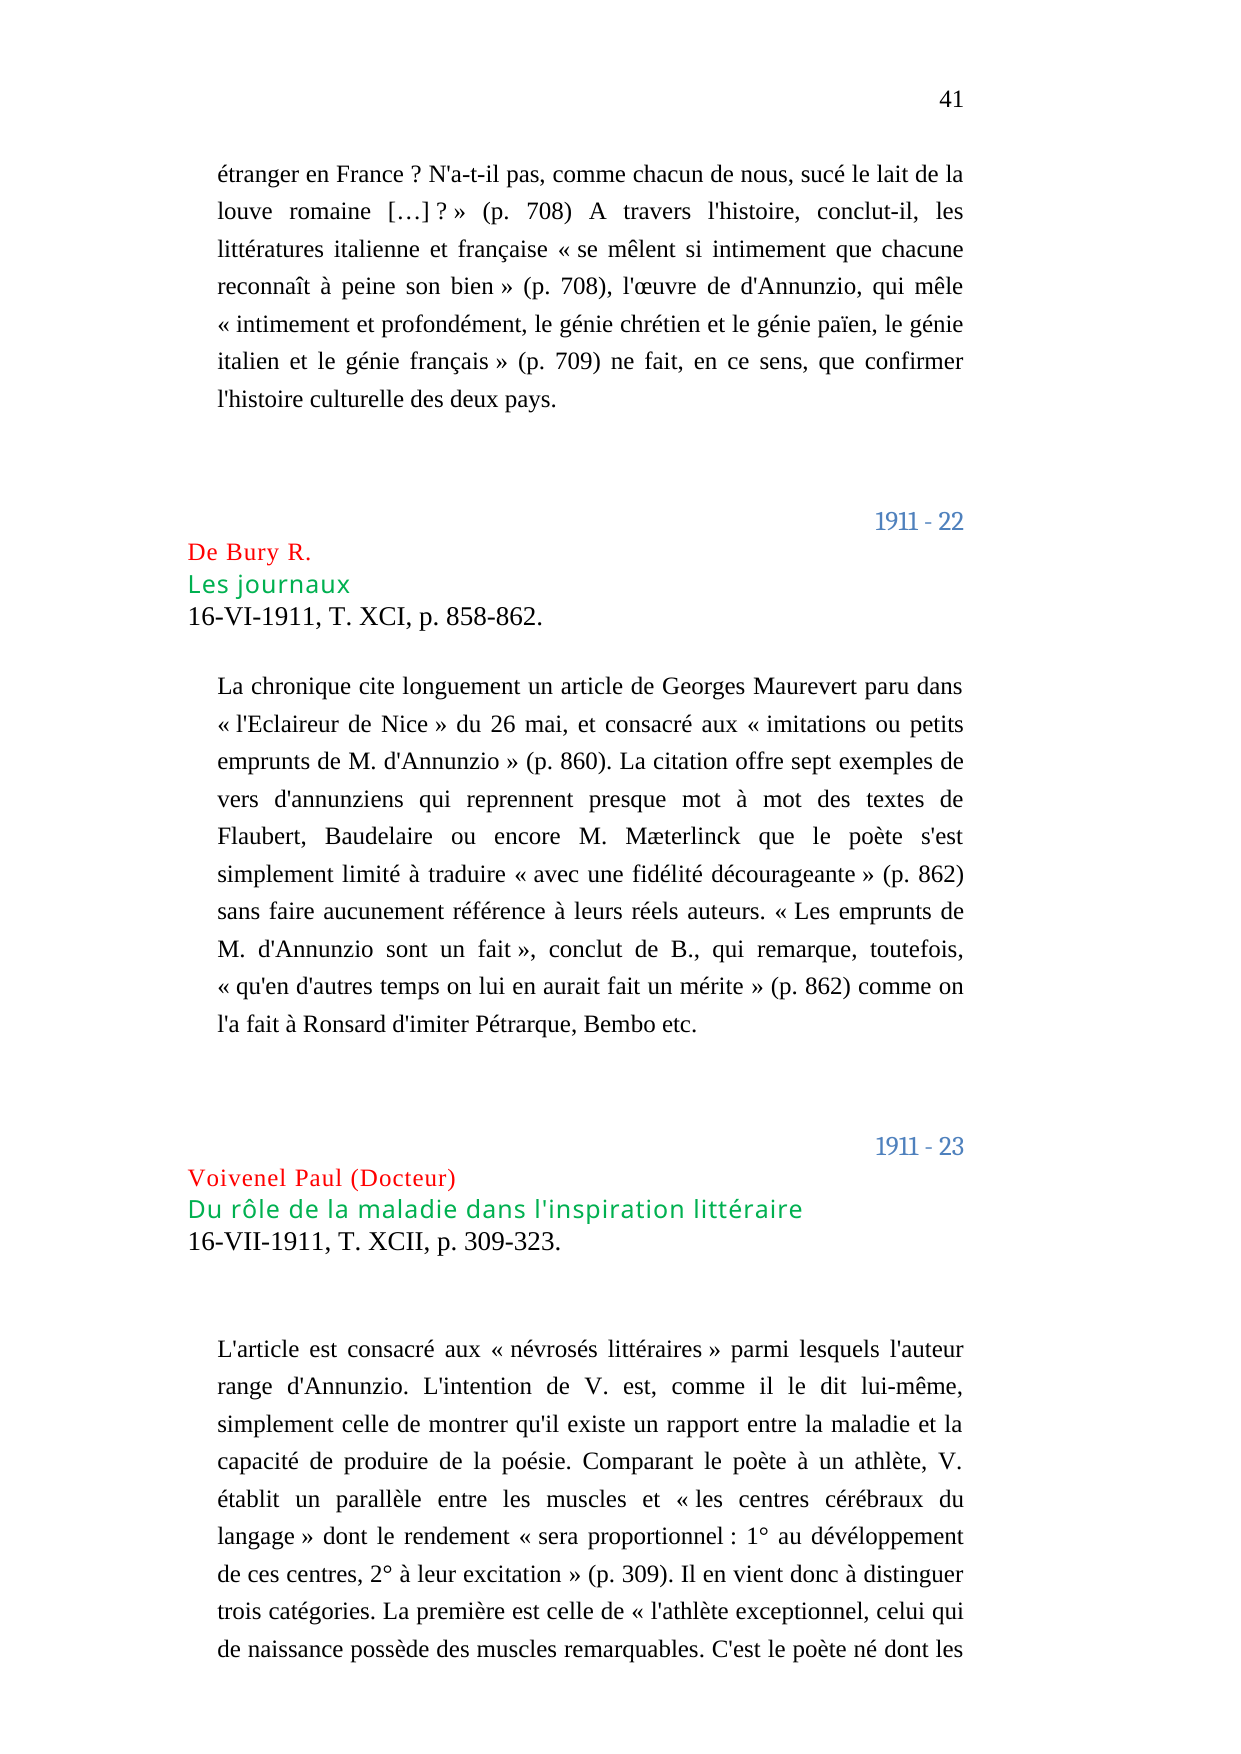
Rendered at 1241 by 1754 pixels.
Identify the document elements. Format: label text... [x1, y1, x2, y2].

text La chronique cite longuement un article de Georges Maurevert paru dans « l'Eclaireur de Nice » du 26 mai, et consacré aux « imitations ou petits emprunts de M. d'Annunzio » (p. 860). La citation offre sept exemples de vers d'annunziens qui reprennent presque mot à mot des textes de Flaubert, Baudelaire ou encore M. Mæterlinck que le poète s'est simplement limité à traduire « avec une fidélité décourageante » (p. 862) sans faire aucunement référence à leurs réels auteurs. « Les emprunts de M. d'Annunzio sont un fait », conclut de B., qui remarque, toutefois, « qu'en d'autres temps on lui en aurait fait un mérite » (p. 862) comme on l'a fait à Ronsard d'imiter Pétrarque, Bembo etc. [217, 663, 964, 1038]
text L'article est consacré aux « névrosés littéraires » parmi lesquels l'auteur range d'Annunzio. L'intention de V. est, comme il le dit lui-même, simplement celle de montrer qu'il existe un rapport entre la maladie et la capacité de produire de la poésie. Comparant le poète à un athlète, V. établit un parallèle entre les muscles et « les centres cérébraux du langage » dont le rendement « sera proportionnel : 1° au dévéloppement de ces centres, 2° à leur excitation » (p. 309). Il en vient donc à distinguer trois catégories. La première est celle de « l'athlète exceptionnel, celui qui de naissance possède des muscles remarquables. C'est le poète né dont les [217, 1325, 964, 1663]
text Du rôle de la maladie dans l'inspiration littéraire [187, 1191, 1053, 1225]
text 16-VI-1911, T. XCI, p. 858-862. [187, 600, 1131, 631]
subtitle 1911 - 22 [217, 500, 964, 537]
text De Bury R. [187, 537, 1053, 566]
text 16-VII-1911, T. XCII, p. 309-323. [187, 1225, 1131, 1257]
text Voivenel Paul (Docteur) [187, 1163, 1053, 1191]
text étranger en France ? N'a-t-il pas, comme chacun de nous, sucé le lait de la louve romaine […] ? » (p. 708) A travers l'histoire, conclut-il, les littératures italienne et française « se mêlent si intimement que chacune reconnaît à peine son bien » (p. 708), l'œuvre de d'Annunzio, qui mêle « intimement et profondément, le génie chrétien et le génie païen, le génie italien et le génie français » (p. 709) ne fait, en ce sens, que confirmer l'histoire culturelle des deux pays. [217, 150, 964, 412]
subtitle 1911 - 23 [217, 1125, 964, 1163]
text Les journaux [187, 566, 1053, 600]
